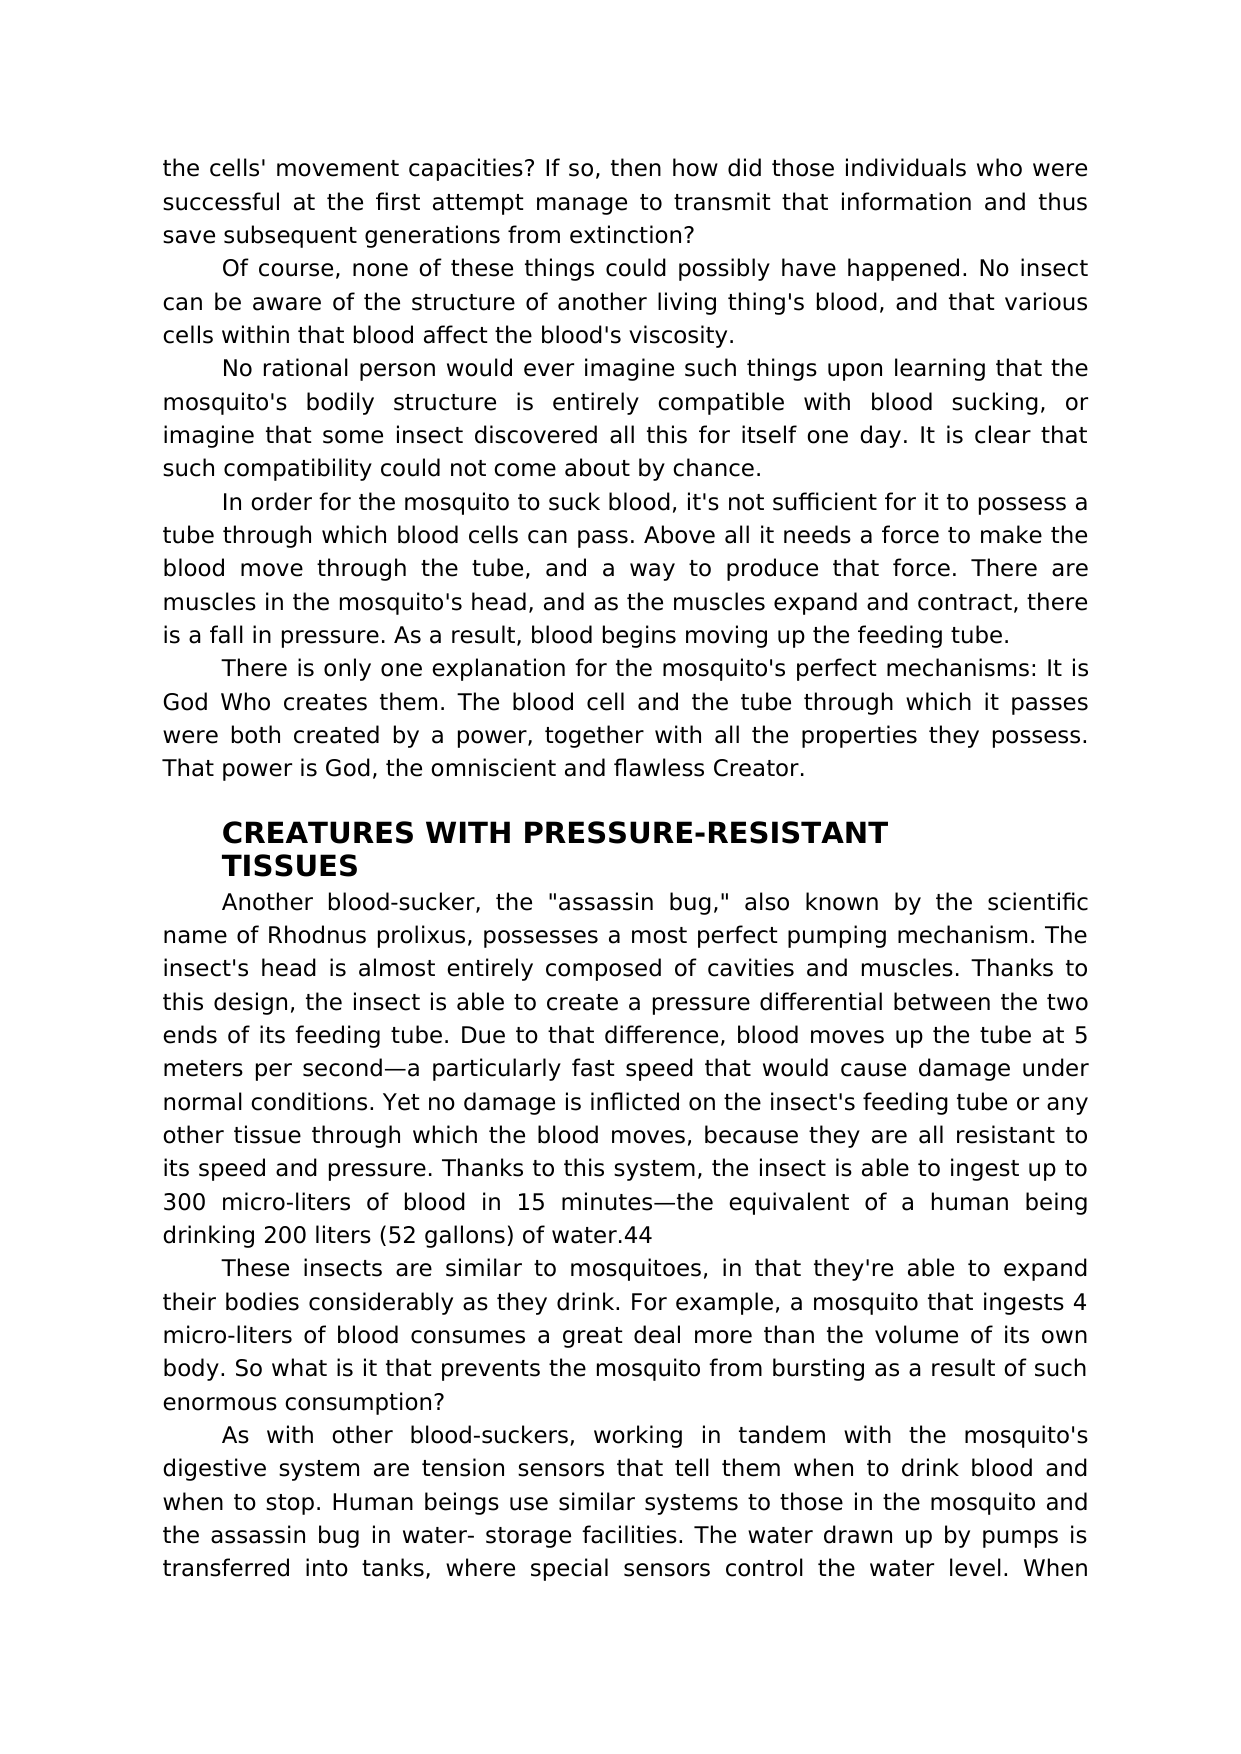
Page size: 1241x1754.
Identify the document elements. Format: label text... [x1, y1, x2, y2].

text In order for the mosquito to suck blood, it's not sufficient for it to possess a tube through which blood cells can pass. Above all it needs a force to make the blood move through the tube, and a way to produce that force. There are muscles in the mosquito's head, and as the muscles expand and contract, there is a fall in pressure. As a result, blood begins moving up the feeding tube. [162, 483, 1090, 650]
text These insects are similar to mosquitoes, in that they're able to expand their bodies considerably as they drink. For example, a mosquito that ingests 4 micro-liters of blood consumes a great deal more than the volume of its own body. So what is it that prevents the mosquito from bursting as a result of such enormous consumption? [162, 1250, 1090, 1417]
text No rational person would ever imagine such things upon learning that the mosquito's bodily structure is entirely compatible with blood sucking, or imagine that some insect discovered all this for itself one day. It is clear that such compatibility could not come about by chance. [162, 350, 1090, 483]
text the cells' movement capacities? If so, then how did those individuals who were successful at the first attempt manage to transmit that information and thus save subsequent generations from extinction? [162, 150, 1090, 250]
text TISSUES [162, 850, 1090, 883]
text Another blood-sucker, the "assassin bug," also known by the scientific name of Rhodnus prolixus, possesses a most perfect pumping mechanism. The insect's head is almost entirely composed of cavities and muscles. Thanks to this design, the insect is able to create a pressure differential between the two ends of its feeding tube. Due to that difference, blood moves up the tube at 5 meters per second—a particularly fast speed that would cause damage under normal conditions. Yet no damage is inflicted on the insect's feeding tube or any other tissue through which the blood moves, because they are all resistant to its speed and pressure. Thanks to this system, the insect is able to ingest up to 300 micro-liters of blood in 15 minutes—the equivalent of a human being drinking 200 liters (52 gallons) of water.44 [162, 883, 1090, 1250]
text As with other blood-suckers, working in tandem with the mosquito's digestive system are tension sensors that tell them when to drink blood and when to stop. Human beings use similar systems to those in the mosquito and the assassin bug in water- storage facilities. The water drawn up by pumps is transferred into tanks, where special sensors control the water level. When [162, 1417, 1090, 1583]
text Of course, none of these things could possibly have happened. No insect can be aware of the structure of another living thing's blood, and that various cells within that blood affect the blood's viscosity. [162, 250, 1090, 350]
text CREATURES WITH PRESSURE-RESISTANT [162, 817, 1090, 850]
text There is only one explanation for the mosquito's perfect mechanisms: It is God Who creates them. The blood cell and the tube through which it passes were both created by a power, together with all the properties they possess. That power is God, the omniscient and flawless Creator. [162, 650, 1090, 783]
